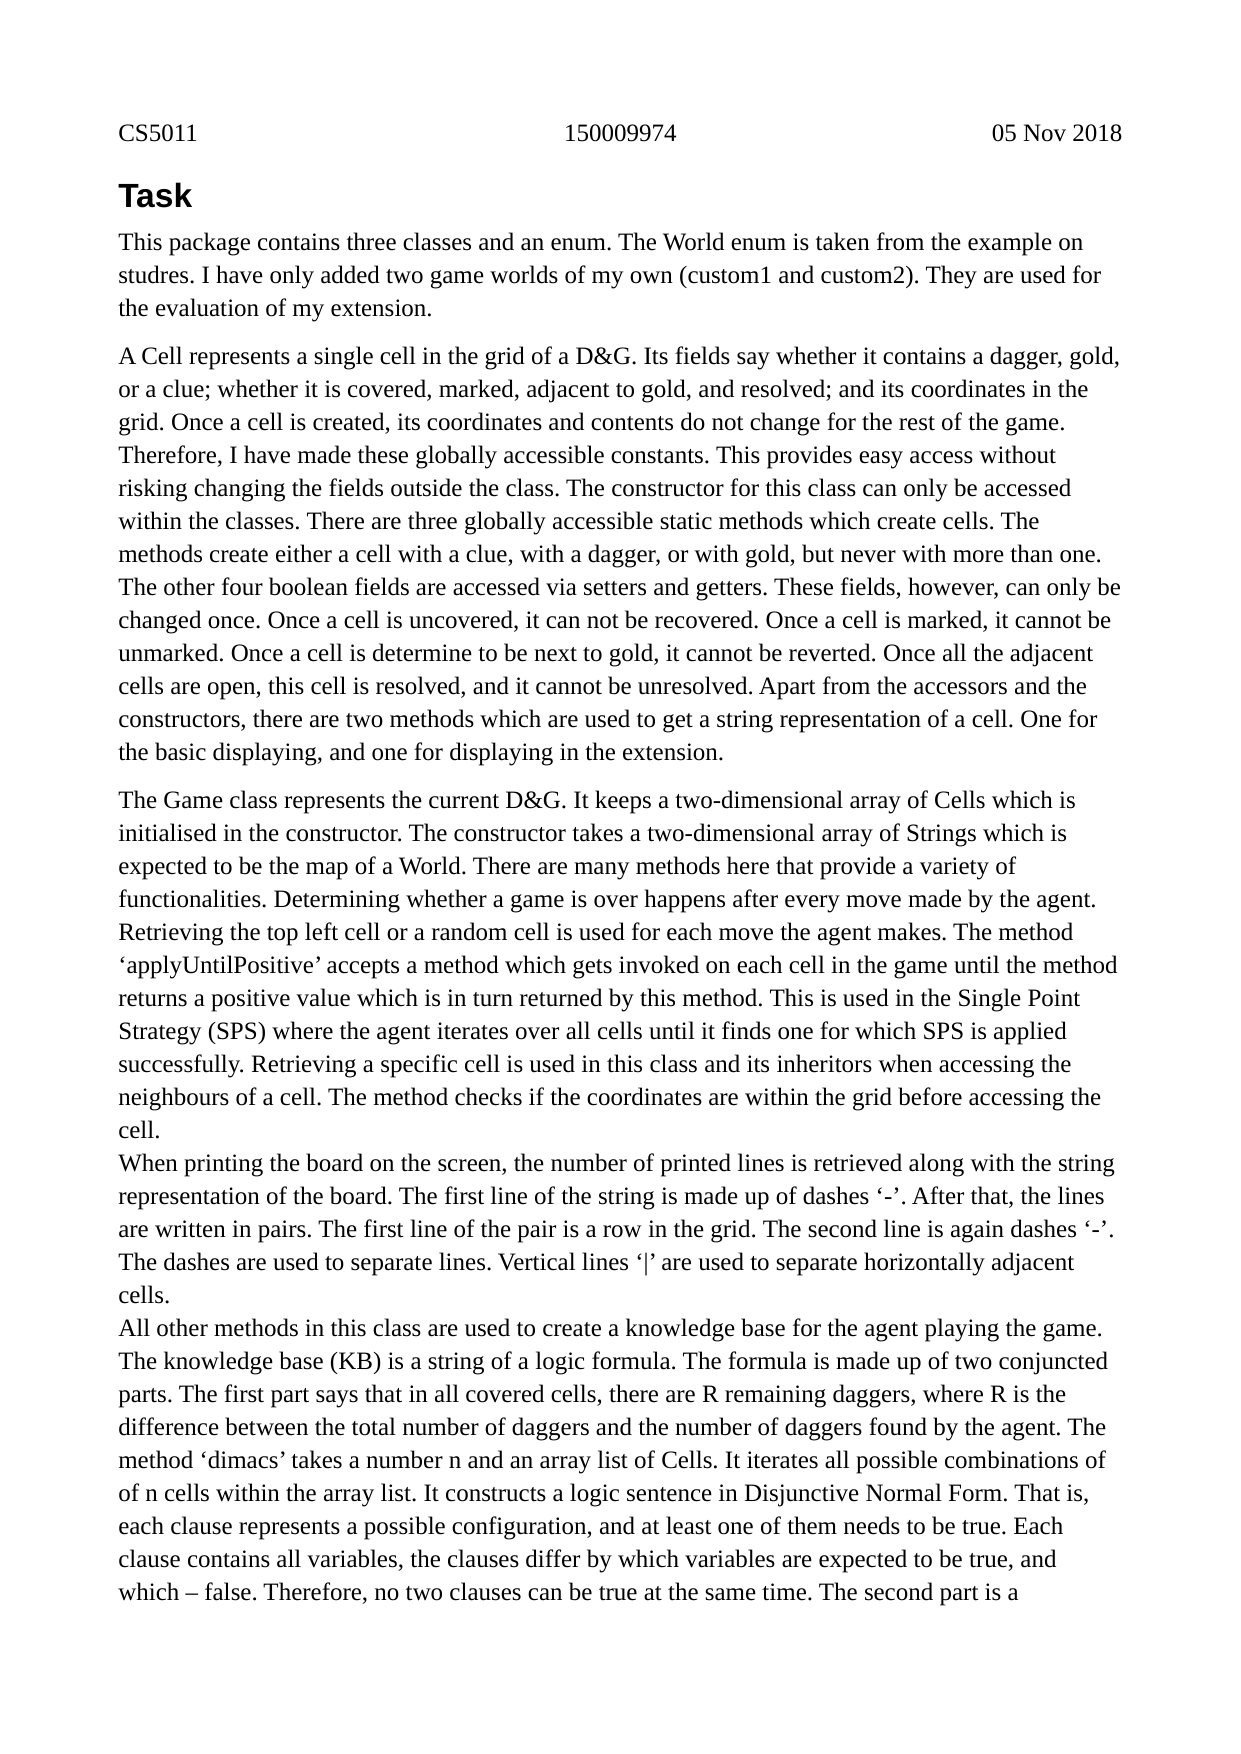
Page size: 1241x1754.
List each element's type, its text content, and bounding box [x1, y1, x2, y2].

subtitle Task [118, 176, 1122, 215]
text This package contains three classes and an enum. The World enum is taken from the example on studres. I have only added two game worlds of my own (custom1 and custom2). They are used for the evaluation of my extension. [118, 227, 1122, 322]
text A Cell represents a single cell in the grid of a D&G. Its fields say whether it contains a dagger, gold, or a clue; whether it is covered, marked, adjacent to gold, and resolved; and its coordinates in the grid. Once a cell is created, its coordinates and contents do not change for the rest of the game. Therefore, I have made these globally accessible constants. This provides easy access without risking changing the fields outside the class. The constructor for this class can only be accessed within the classes. There are three globally accessible static methods which create cells. The methods create either a cell with a clue, with a dagger, or with gold, but never with more than one. The other four boolean fields are accessed via setters and getters. These fields, however, can only be changed once. Once a cell is uncovered, it can not be recovered. Once a cell is marked, it cannot be unmarked. Once a cell is determine to be next to gold, it cannot be reverted. Once all the adjacent cells are open, this cell is resolved, and it cannot be unresolved. Apart from the accessors and the constructors, there are two methods which are used to get a string representation of a cell. One for the basic displaying, and one for displaying in the extension. [118, 341, 1122, 766]
text The Game class represents the current D&G. It keeps a two-dimensional array of Cells which is initialised in the constructor. The constructor takes a two-dimensional array of Strings which is expected to be the map of a World. There are many methods here that provide a variety of functionalities. Determining whether a game is over happens after every move made by the agent. Retrieving the top left cell or a random cell is used for each move the agent makes. The method ‘applyUntilPositive’ accepts a method which gets invoked on each cell in the game until the method returns a positive value which is in turn returned by this method. This is used in the Single Point Strategy (SPS) where the agent iterates over all cells until it finds one for which SPS is applied successfully. Retrieving a specific cell is used in this class and its inheritors when accessing the neighbours of a cell. The method checks if the coordinates are within the grid before accessing the cell. When printing the board on the screen, the number of printed lines is retrieved along with the string representation of the board. The first line of the string is made up of dashes ‘-’. After that, the lines are written in pairs. The first line of the pair is a row in the grid. The second line is again dashes ‘-’. The dashes are used to separate lines. Vertical lines ‘|’ are used to separate horizontally adjacent cells. All other methods in this class are used to create a knowledge base for the agent playing the game. The knowledge base (KB) is a string of a logic formula. The formula is made up of two conjuncted parts. The first part says that in all covered cells, there are R remaining daggers, where R is the difference between the total number of daggers and the number of daggers found by the agent. The method ‘dimacs’ takes a number n and an array list of Cells. It iterates all possible combinations of of n cells within the array list. It constructs a logic sentence in Disjunctive Normal Form. That is, each clause represents a possible configuration, and at least one of them needs to be true. Each clause contains all variables, the clauses differ by which variables are expected to be true, and which – false. Therefore, no two clauses can be true at the same time. The second part is a [118, 785, 1122, 1606]
